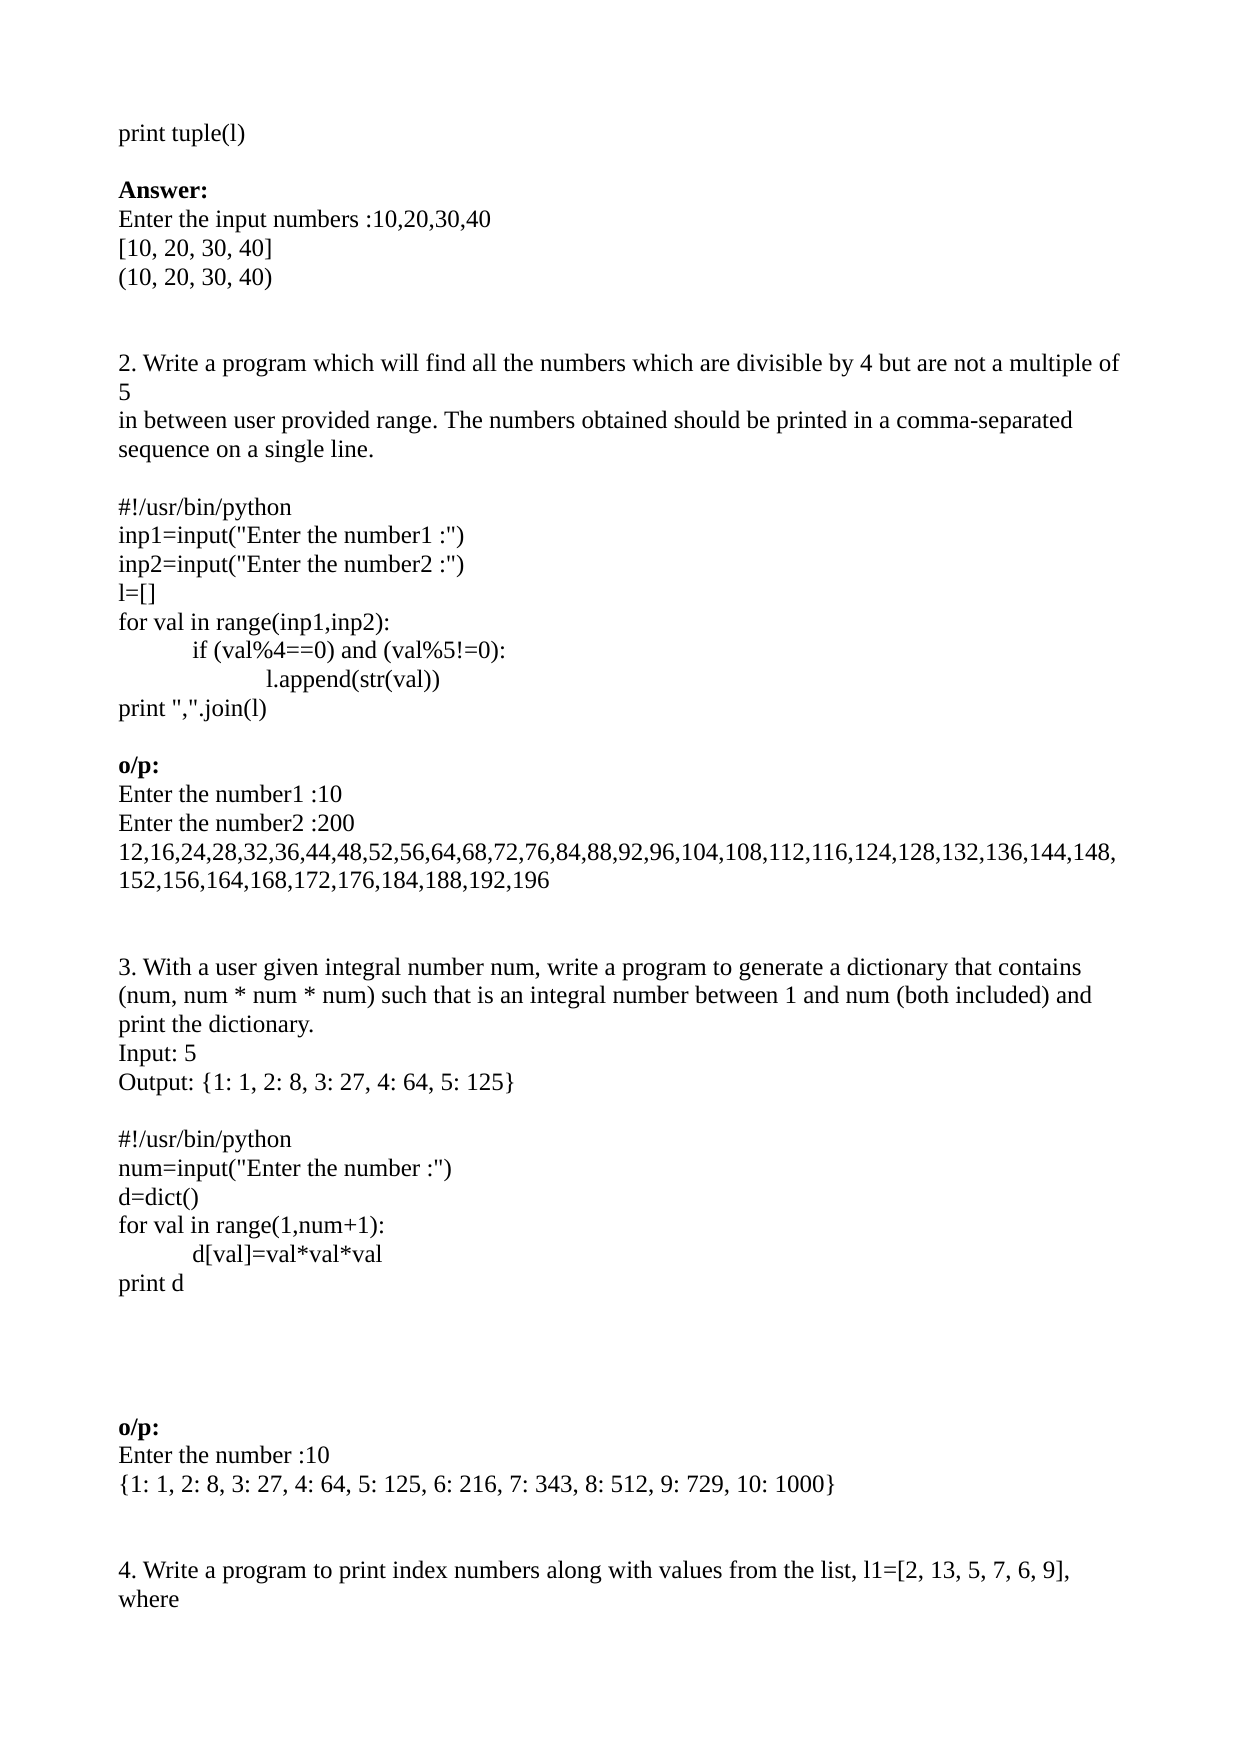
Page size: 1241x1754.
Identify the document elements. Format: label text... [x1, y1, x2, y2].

text d=dict() [118, 1182, 1122, 1211]
text Enter the number :10 [118, 1441, 1122, 1469]
text (num, num * num * num) such that is an integral number between 1 and num (both included) and [118, 981, 1122, 1009]
text print the dictionary. [118, 1009, 1122, 1038]
text [10, 20, 30, 40] [118, 233, 1122, 262]
text for val in range(1,num+1): [118, 1211, 1122, 1239]
text Enter the input numbers :10,20,30,40 [118, 204, 1122, 233]
text inp2=input("Enter the number2 :") [118, 549, 1122, 578]
text 4. Write a program to print index numbers along with values from the list, l1=[2, 13, 5, 7, 6, 9], where [118, 1556, 1122, 1613]
text Enter the number1 :10 [118, 779, 1122, 808]
text print d [118, 1268, 1122, 1297]
text Output: {1: 1, 2: 8, 3: 27, 4: 64, 5: 125} [118, 1067, 1122, 1096]
text print tuple(l) [118, 118, 1122, 147]
text in between user provided range. The numbers obtained should be printed in a comma-separated [118, 406, 1122, 434]
text for val in range(inp1,inp2): [118, 607, 1122, 636]
text num=input("Enter the number :") [118, 1153, 1122, 1182]
text o/p: [118, 1412, 1122, 1441]
text Answer: [118, 176, 1122, 204]
text Enter the number2 :200 [118, 808, 1122, 837]
text if (val%4==0) and (val%5!=0): [118, 636, 1122, 664]
text Input: 5 [118, 1038, 1122, 1067]
text print ",".join(l) [118, 693, 1122, 722]
text l=[] [118, 578, 1122, 607]
text #!/usr/bin/python [118, 1124, 1122, 1153]
text {1: 1, 2: 8, 3: 27, 4: 64, 5: 125, 6: 216, 7: 343, 8: 512, 9: 729, 10: 1000} [118, 1469, 1122, 1498]
text d[val]=val*val*val [118, 1239, 1122, 1268]
text sequence on a single line. [118, 434, 1122, 463]
text inp1=input("Enter the number1 :") [118, 521, 1122, 549]
text 3. With a user given integral number num, write a program to generate a dictionary that contains [118, 952, 1122, 981]
text l.append(str(val)) [118, 664, 1122, 693]
text 2. Write a program which will find all the numbers which are divisible by 4 but are not a multiple of 5 [118, 348, 1122, 406]
text 12,16,24,28,32,36,44,48,52,56,64,68,72,76,84,88,92,96,104,108,112,116,124,128,132,136,144,148,152,156,164,168,172,176,184,188,192,196 [118, 837, 1122, 894]
text (10, 20, 30, 40) [118, 262, 1122, 291]
text #!/usr/bin/python [118, 492, 1122, 521]
text o/p: [118, 751, 1122, 779]
